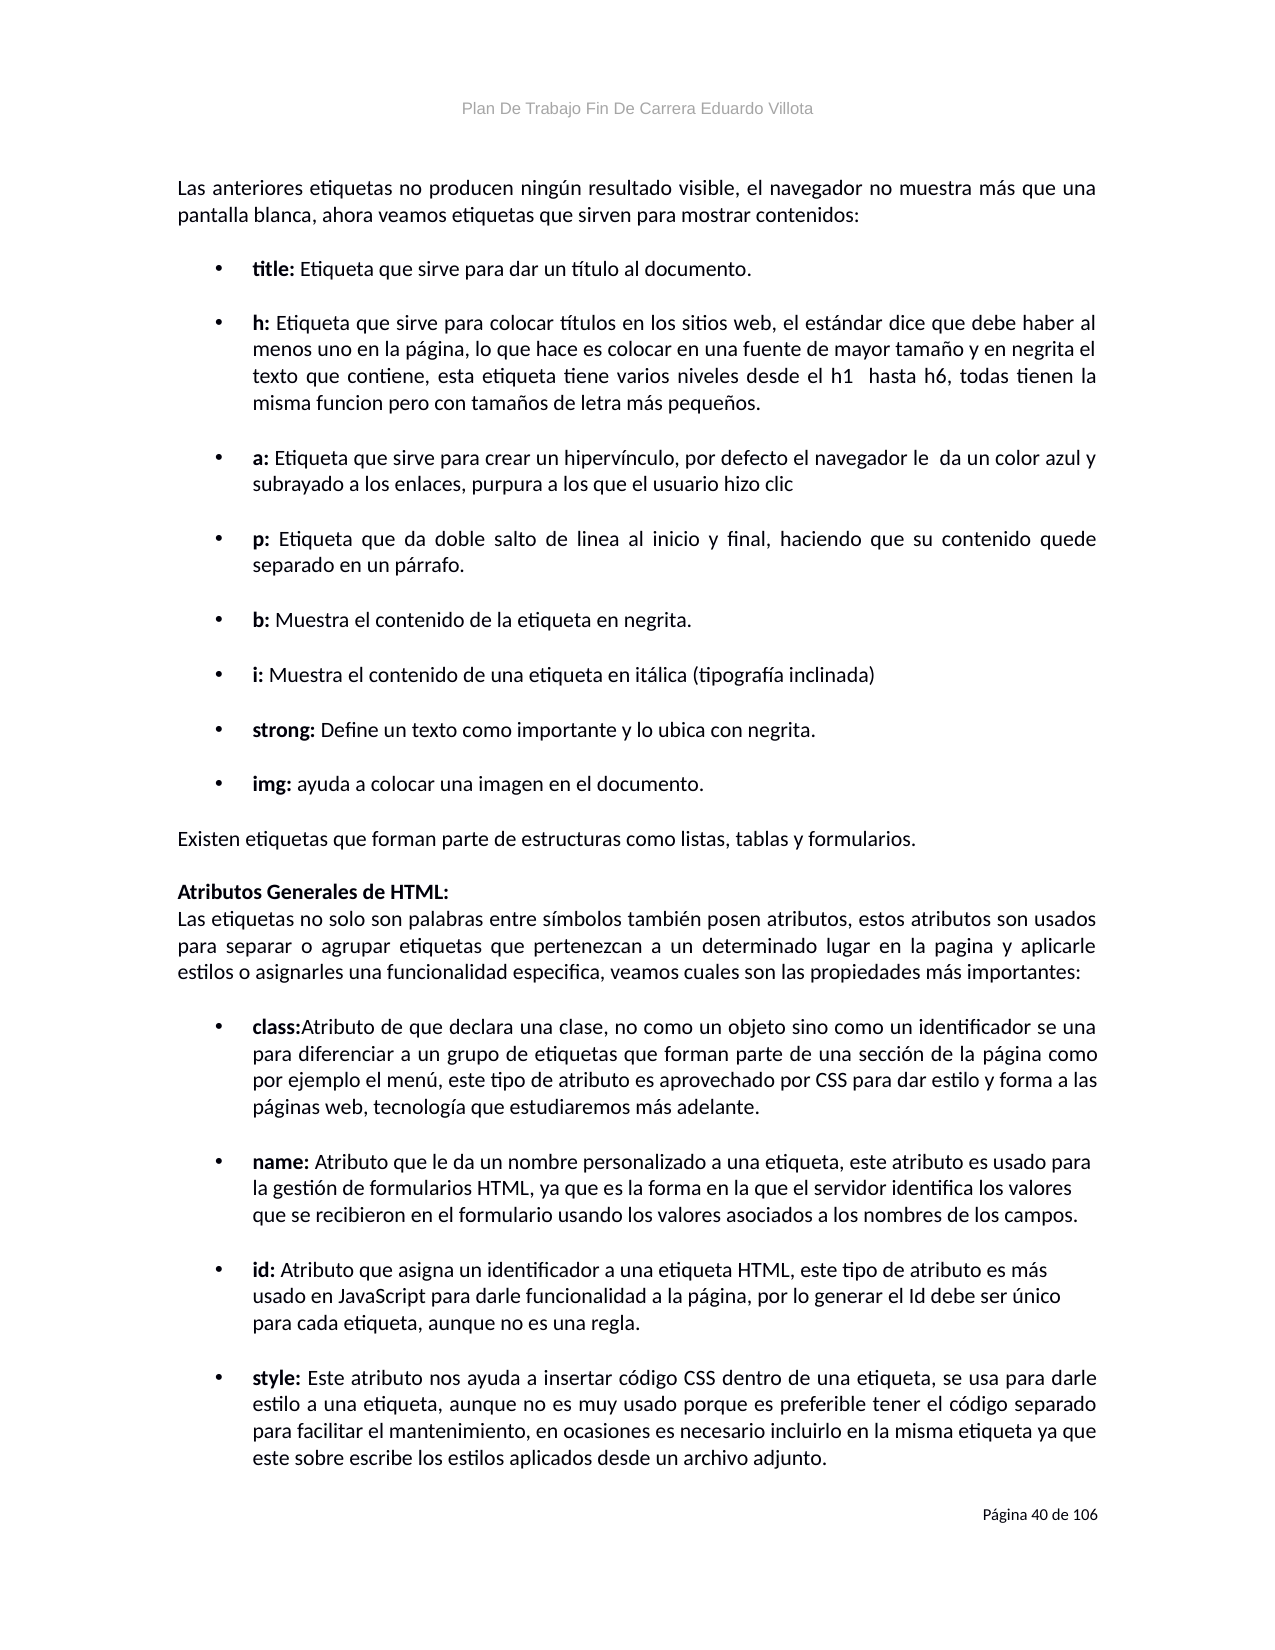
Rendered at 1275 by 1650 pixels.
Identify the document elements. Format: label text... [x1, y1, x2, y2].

list p: Etiqueta que da doble salto de linea al inicio y final, haciendo que su contenido quede separado en un párrafo. [215, 525, 1098, 578]
list id: Atributo que asigna un identificador a una etiqueta HTML, este tipo de atributo es más usado en JavaScript para darle funcionalidad a la página, por lo generar el Id debe ser único para cada etiqueta, aunque no es una regla. [215, 1256, 1098, 1336]
list strong: Define un texto como importante y lo ubica con negrita. [215, 716, 1098, 742]
list a: Etiqueta que sirve para crear un hipervínculo, por defecto el navegador le da un color azul y subrayado a los enlaces, purpura a los que el usuario hizo clic [215, 444, 1098, 497]
text Atributos Generales de HTML: [177, 878, 1098, 905]
text Existen etiquetas que forman parte de estructuras como listas, tablas y formularios. [177, 825, 1098, 852]
list b: Muestra el contenido de la etiqueta en negrita. [215, 606, 1098, 633]
list title: Etiqueta que sirve para dar un título al documento. [215, 256, 1098, 282]
text Las etiquetas no solo son palabras entre símbolos también posen atributos, estos atributos son usados para separar o agrupar etiquetas que pertenezcan a un determinado lugar en la pagina y aplicarle estilos o asignarles una funcionalidad especifica, veamos cuales son las propiedades más importantes: [177, 905, 1098, 985]
list i: Muestra el contenido de una etiqueta en itálica (tipografía inclinada) [215, 661, 1098, 688]
list h: Etiqueta que sirve para colocar títulos en los sitios web, el estándar dice que debe haber al menos uno en la página, lo que hace es colocar en una fuente de mayor tamaño y en negrita el texto que contiene, esta etiqueta tiene varios niveles desde el h1 hasta h6, todas tienen la misma funcion pero con tamaños de letra más pequeños. [215, 309, 1098, 416]
text Las anteriores etiquetas no producen ningún resultado visible, el navegador no muestra más que una pantalla blanca, ahora veamos etiquetas que sirven para mostrar contenidos: [177, 174, 1098, 228]
list class:Atributo de que declara una clase, no como un objeto sino como un identificador se una para diferenciar a un grupo de etiquetas que forman parte de una sección de la página como por ejemplo el menú, este tipo de atributo es aprovechado por CSS para dar estilo y forma a las páginas web, tecnología que estudiaremos más adelante. [215, 1013, 1098, 1120]
list style: Este atributo nos ayuda a insertar código CSS dentro de una etiqueta, se usa para darle estilo a una etiqueta, aunque no es muy usado porque es preferible tener el código separado para facilitar el mantenimiento, en ocasiones es necesario incluirlo en la misma etiqueta ya que este sobre escribe los estilos aplicados desde un archivo adjunto. [215, 1364, 1098, 1471]
list img: ayuda a colocar una imagen en el documento. [215, 770, 1098, 797]
list name: Atributo que le da un nombre personalizado a una etiqueta, este atributo es usado para la gestión de formularios HTML, ya que es la forma en la que el servidor identifica los valores que se recibieron en el formulario usando los valores asociados a los nombres de los campos. [215, 1148, 1098, 1228]
